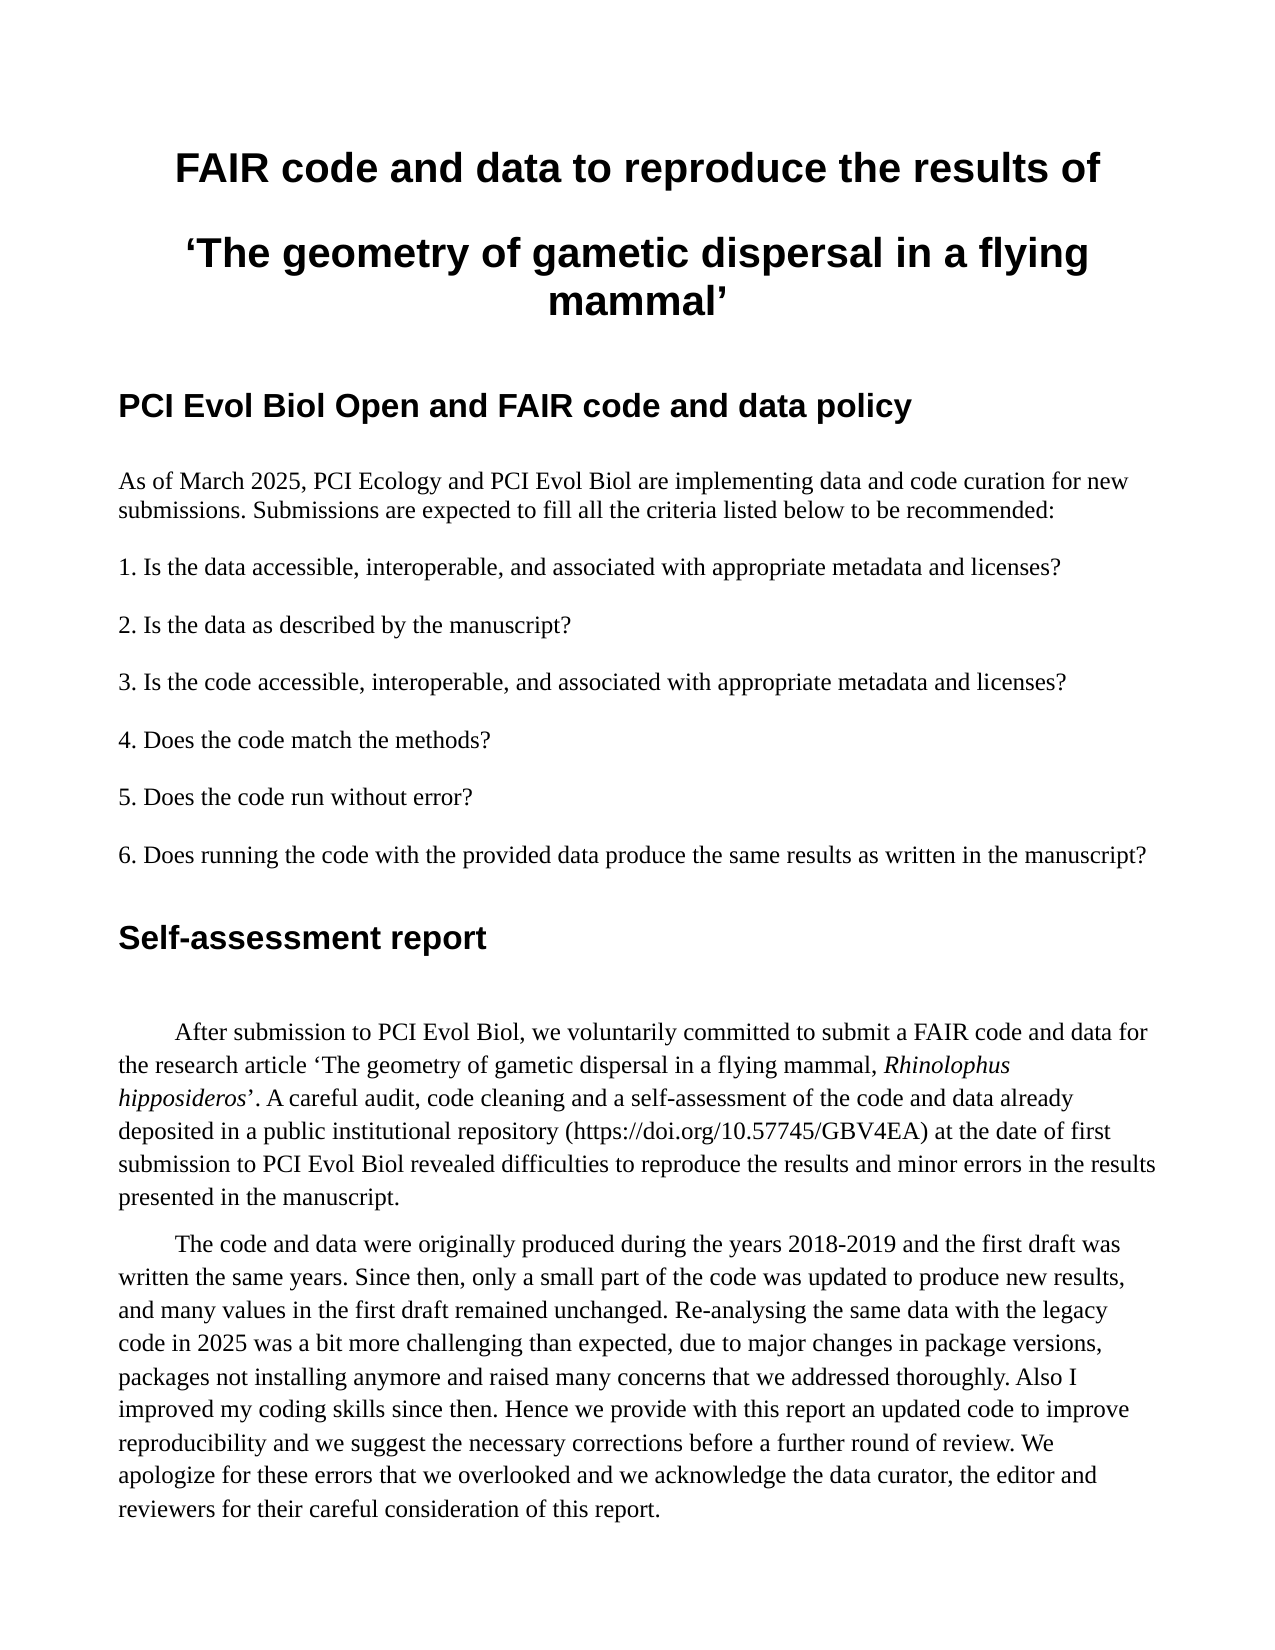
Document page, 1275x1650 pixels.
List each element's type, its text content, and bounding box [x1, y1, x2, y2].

text 4. Does the code match the methods? [118, 725, 1157, 754]
text 3. Is the code accessible, interoperable, and associated with appropriate metadata and licenses? [118, 667, 1157, 696]
subtitle PCI Evol Biol Open and FAIR code and data policy [118, 386, 1157, 425]
text The code and data were originally produced during the years 2018-2019 and the first draft was written the same years. Since then, only a small part of the code was updated to produce new results, and many values in the first draft remained unchanged. Re-analysing the same data with the legacy code in 2025 was a bit more challenging than expected, due to major changes in package versions, packages not installing anymore and raised many concerns that we addressed thoroughly. Also I improved my coding skills since then. Hence we provide with this report an updated code to improve reproducibility and we suggest the necessary corrections before a further round of review. We apologize for these errors that we overlooked and we acknowledge the data curator, the editor and reviewers for their careful consideration of this report. [118, 1229, 1157, 1522]
text 2. Is the data as described by the manuscript? [118, 610, 1157, 639]
title FAIR code and data to reproduce the results of [118, 143, 1157, 191]
text As of March 2025, PCI Ecology and PCI Evol Biol are implementing data and code curation for new submissions. Submissions are expected to fill all the criteria listed below to be recommended: [118, 466, 1157, 524]
text 5. Does the code run without error? [118, 782, 1157, 811]
text 6. Does running the code with the provided data produce the same results as written in the manuscript? [118, 840, 1157, 869]
text After submission to PCI Evol Biol, we voluntarily committed to submit a FAIR code and data for the research article ‘The geometry of gametic dispersal in a flying mammal, Rhinolophus hipposideros’. A careful audit, code cleaning and a self-assessment of the code and data already deposited in a public institutional repository (https://doi.org/10.57745/GBV4EA) at the date of first submission to PCI Evol Biol revealed difficulties to reproduce the results and minor errors in the results presented in the manuscript. [118, 1017, 1157, 1211]
text 1. Is the data accessible, interoperable, and associated with appropriate metadata and licenses? [118, 552, 1157, 581]
title ‘The geometry of gametic dispersal in a flying mammal’ [118, 228, 1157, 324]
subtitle Self-assessment report [118, 918, 1157, 957]
